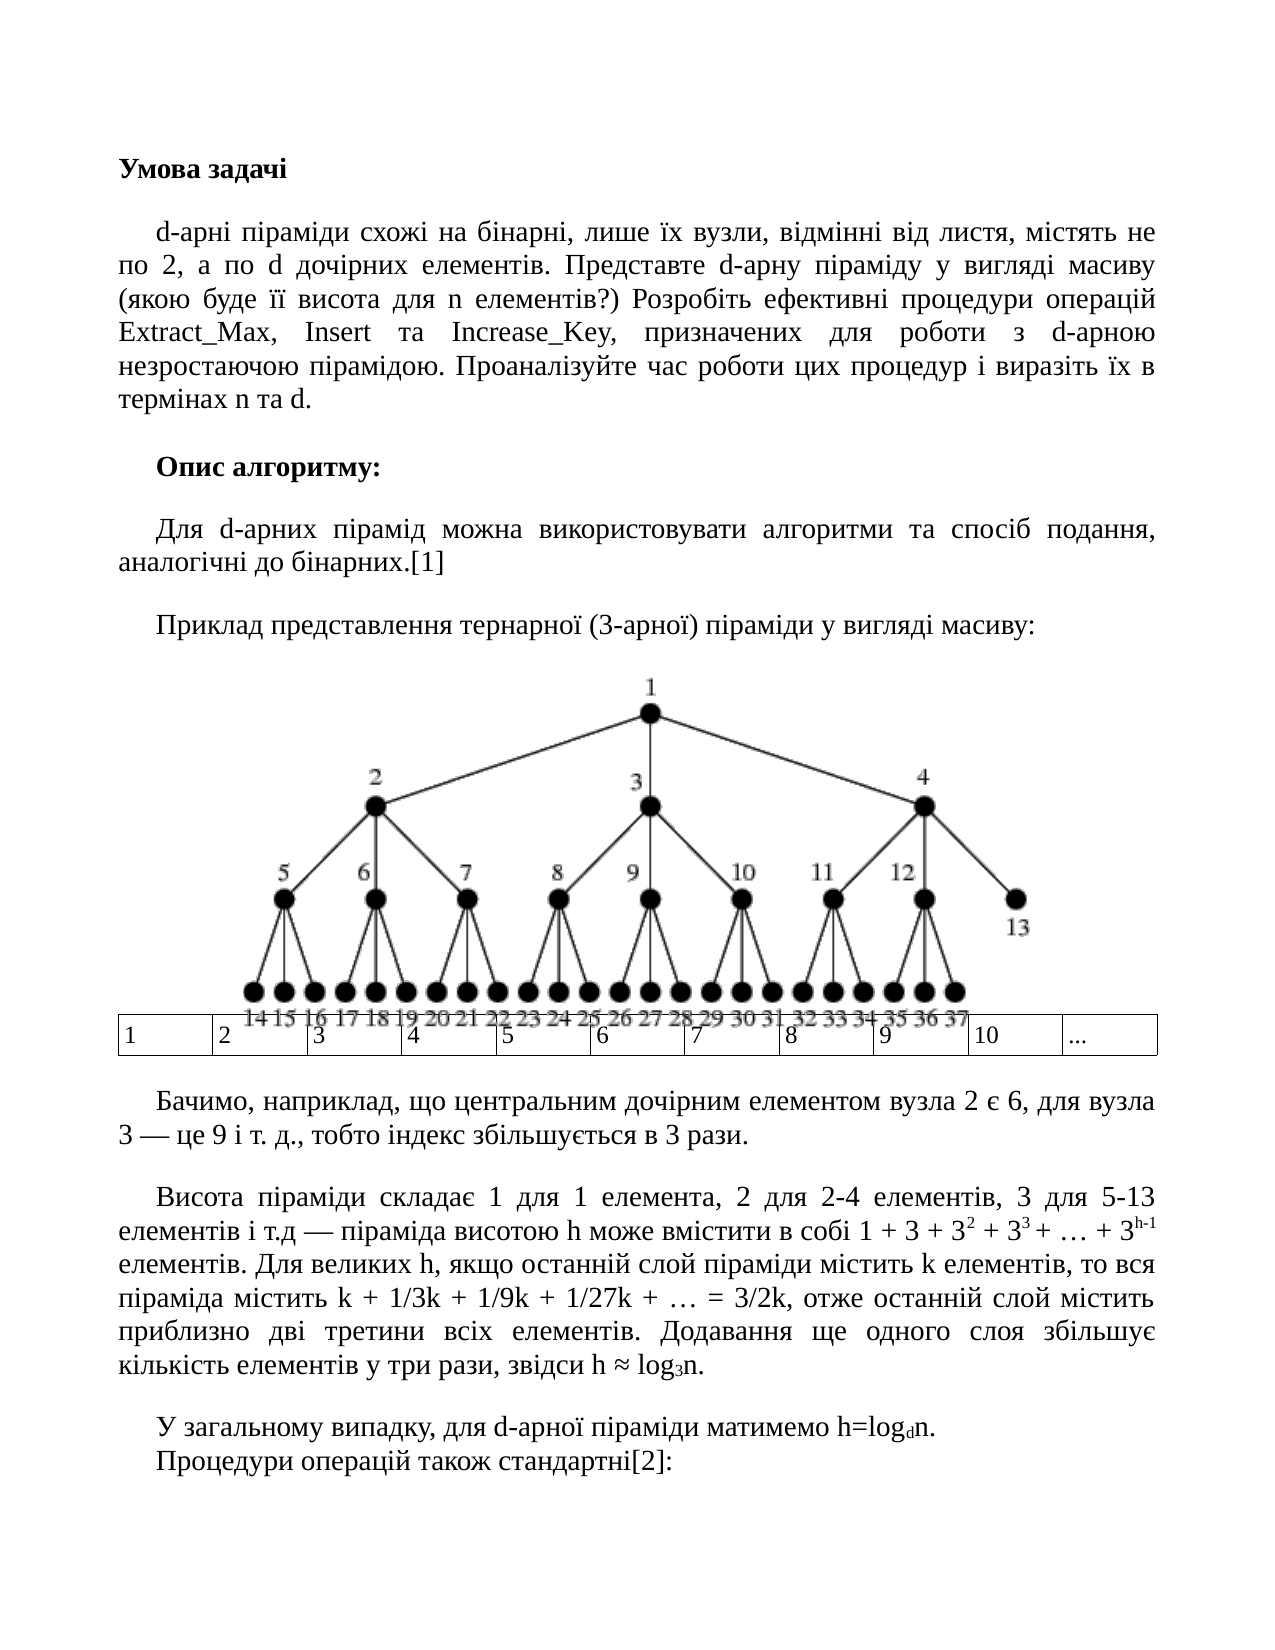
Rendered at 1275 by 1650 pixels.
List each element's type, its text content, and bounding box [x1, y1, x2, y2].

text Висота піраміди складає 1 для 1 елемента, 2 для 2-4 елементів, 3 для 5-13 елементів і т.д — піраміда висотою h може вмістити в собі 1 + 3 + 32 + 33 + … + 3h-1 елементів. Для великих h, якщо останній слой піраміди містить k елементів, то вся піраміда містить k + 1/3k + 1/9k + 1/27k + … = 3/2k, отже останній слой містить приблизно дві третини всіх елементів. Додавання ще одного слоя збільшує кількість елементів у три рази, звідси h ≈ log3n. [118, 1179, 1157, 1380]
text Для d-арних пірамід можна використовувати алгоритми та спосіб подання, аналогічні до бінарних.[1] [118, 511, 1157, 578]
text У загальному випадку, для d-арної піраміди матимемо h=logdn. [118, 1409, 1157, 1443]
text Умова задачі [118, 152, 1157, 185]
table_header 3 [308, 1030, 401, 1054]
text Процедури операцій також стандартні[2]: [118, 1443, 1157, 1476]
table_header 10 [969, 1015, 1062, 1054]
picture [243, 669, 1033, 1030]
table_header 1 [119, 1015, 212, 1054]
text Приклад представлення тернарної (3-арної) піраміди у вигляді масиву: [118, 607, 1157, 640]
table_header 6 [591, 1030, 684, 1054]
text Бачимо, наприклад, що центральним дочірним елементом вузла 2 є 6, для вузла 3 — це 9 і т. д., тобто індекс збільшується в 3 рази. [118, 1083, 1157, 1150]
text Опис алгоритму: [118, 449, 1157, 482]
text d-арні піраміди схожі на бінарні, лише їх вузли, відмінні від листя, містять не по 2, а по d дочірних елементів. Представте d-арну піраміду у вигляді масиву (якою буде її висота для n елементів?) Розробіть ефективні процедури операцій Extract_Max, Insert та Increase_Key, призначених для роботи з d-арною незростаючою пірамідою. Проаналізуйте час роботи цих процедур і виразіть їх в термінах n та d. [118, 214, 1157, 415]
table_header 8 [780, 1030, 873, 1054]
table_header 4 [402, 1030, 496, 1054]
table_header 5 [497, 1030, 590, 1054]
table_header 7 [685, 1030, 779, 1054]
table_header 2 [213, 1015, 307, 1054]
table_header ... [1063, 1015, 1157, 1054]
table_header 9 [874, 1030, 968, 1054]
